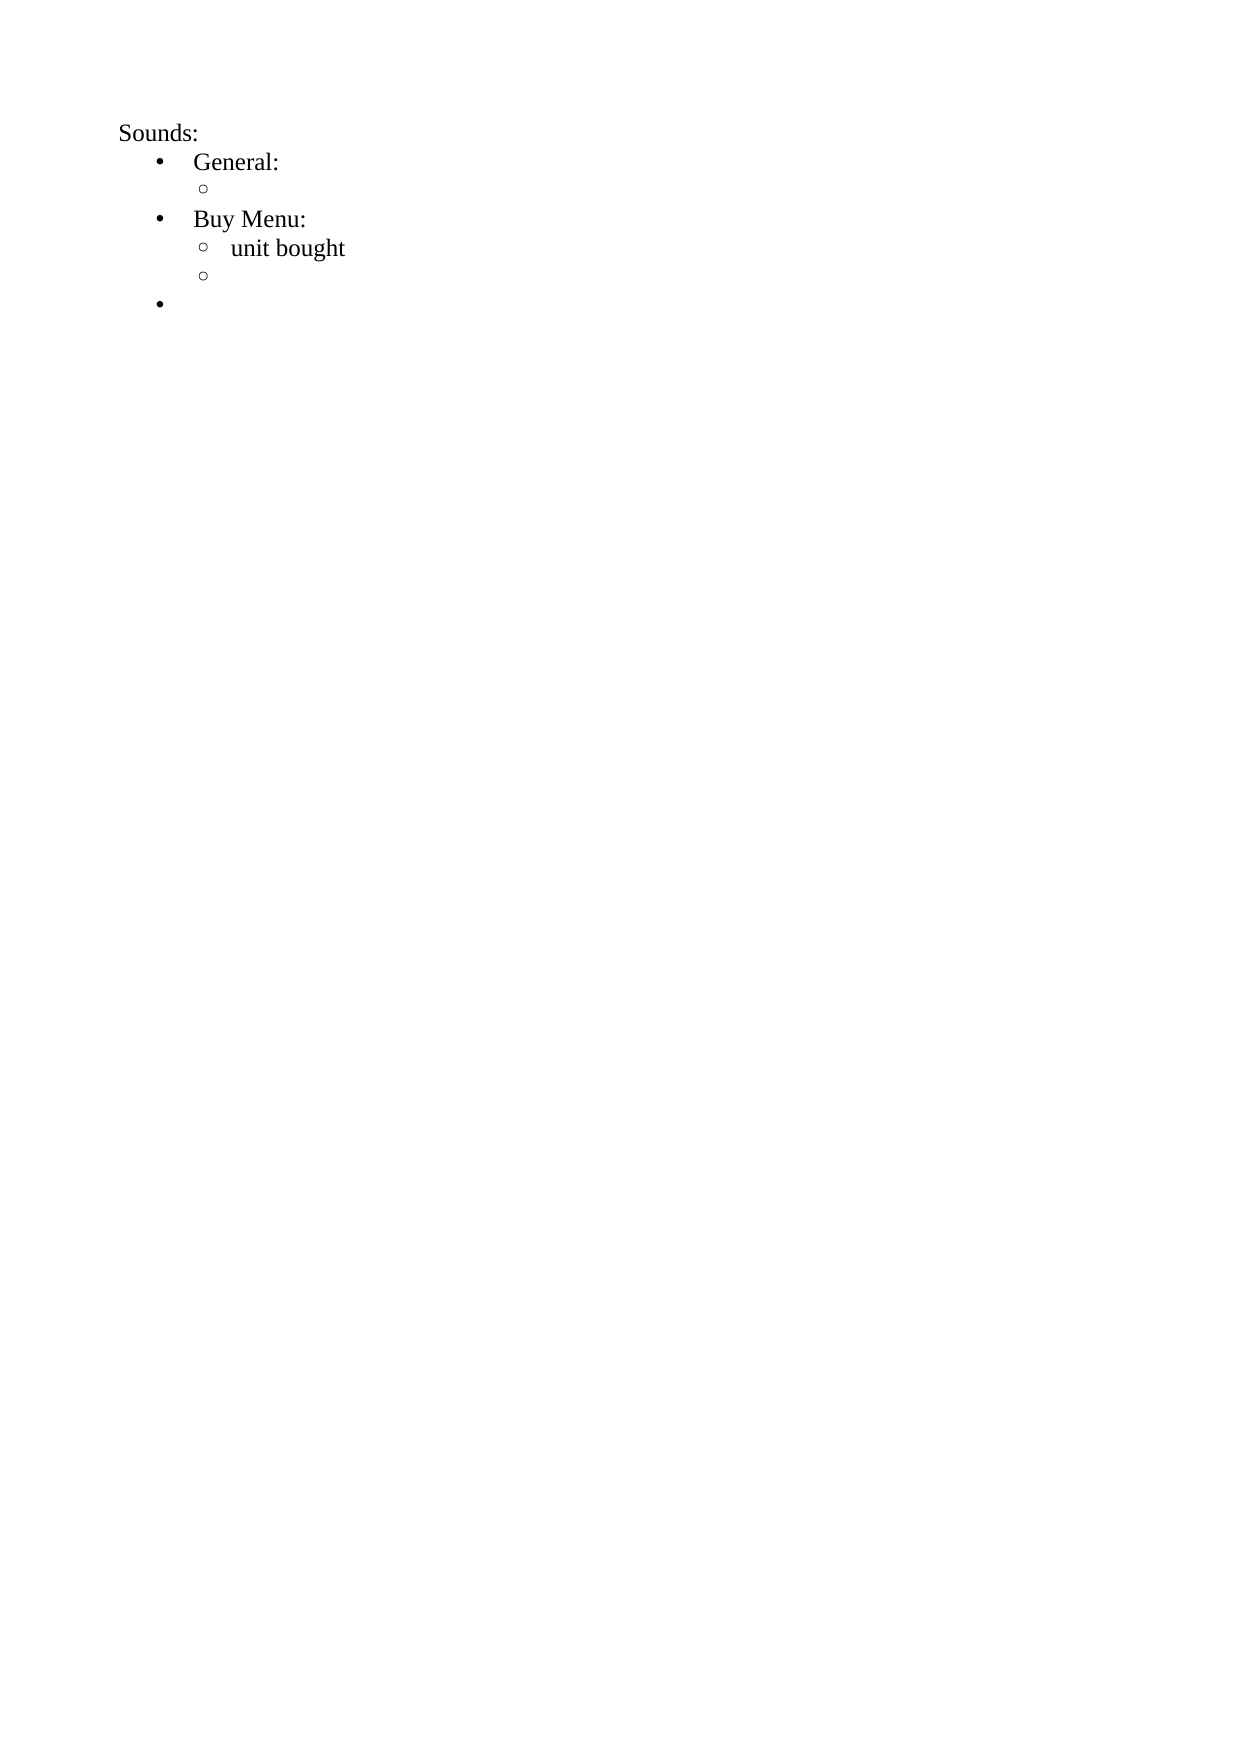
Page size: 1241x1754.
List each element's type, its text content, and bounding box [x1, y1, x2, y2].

text Sounds: [118, 118, 1122, 147]
list unit bought [193, 233, 1122, 262]
list Buy Menu: [156, 204, 1122, 233]
list General: [156, 147, 1122, 176]
